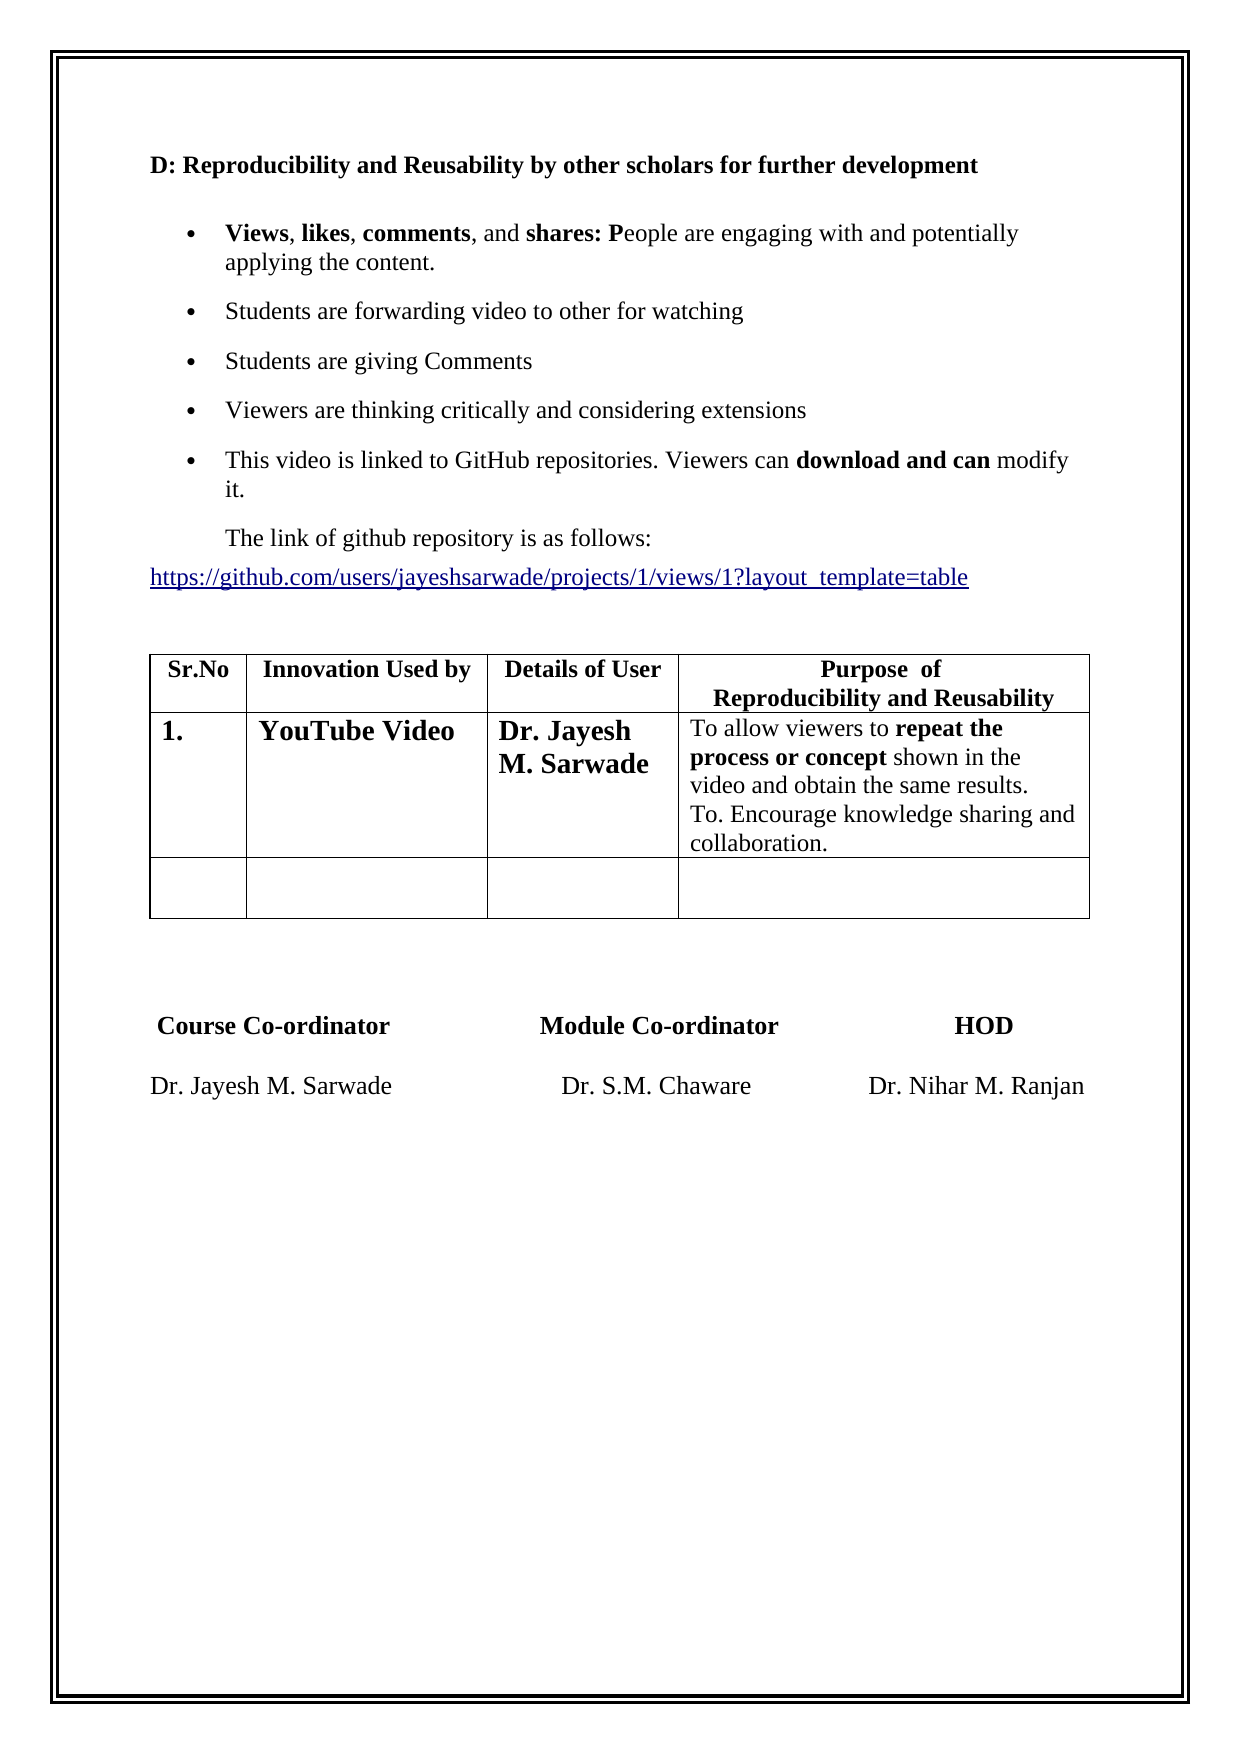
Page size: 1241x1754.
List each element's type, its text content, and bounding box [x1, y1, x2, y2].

list Views, likes, comments, and shares: People are engaging with and potentially applying the content. [187, 218, 1090, 275]
table_cell YouTube Video [247, 713, 487, 857]
text D: Reproducibility and Reusability by other scholars for further development [150, 150, 1090, 179]
text The link of github repository is as follows: [225, 523, 1090, 552]
table_header Purpose of Reproducibility and Reusability [679, 655, 1089, 712]
table_header Details of User [488, 655, 678, 712]
list Students are giving Comments [187, 346, 1090, 374]
table_cell 1. [151, 713, 246, 857]
table_cell [151, 858, 246, 918]
text Course Co-ordinator Module Co-ordinator HOD [150, 1010, 1090, 1040]
list This video is linked to GitHub repositories. Viewers can download and can modify it. [187, 445, 1090, 502]
list Students are forwarding video to other for watching [187, 296, 1090, 325]
table_cell To allow viewers to repeat the process or concept shown in the video and obtain the same results. To. Encourage knowledge sharing and collaboration. [679, 713, 1089, 857]
table_header Innovation Used by [247, 655, 487, 712]
table_cell [247, 858, 487, 918]
text https://github.com/users/jayeshsarwade/projects/1/views/1?layout_template=table [150, 562, 1090, 591]
table_cell [679, 858, 1089, 918]
table_header Sr.No [151, 655, 246, 712]
list Viewers are thinking critically and considering extensions [187, 395, 1090, 424]
text Dr. Jayesh M. Sarwade Dr. S.M. Chaware Dr. Nihar M. Ranjan [150, 1070, 1090, 1100]
table_cell Dr. Jayesh M. Sarwade [488, 713, 678, 857]
table_cell [488, 858, 678, 918]
